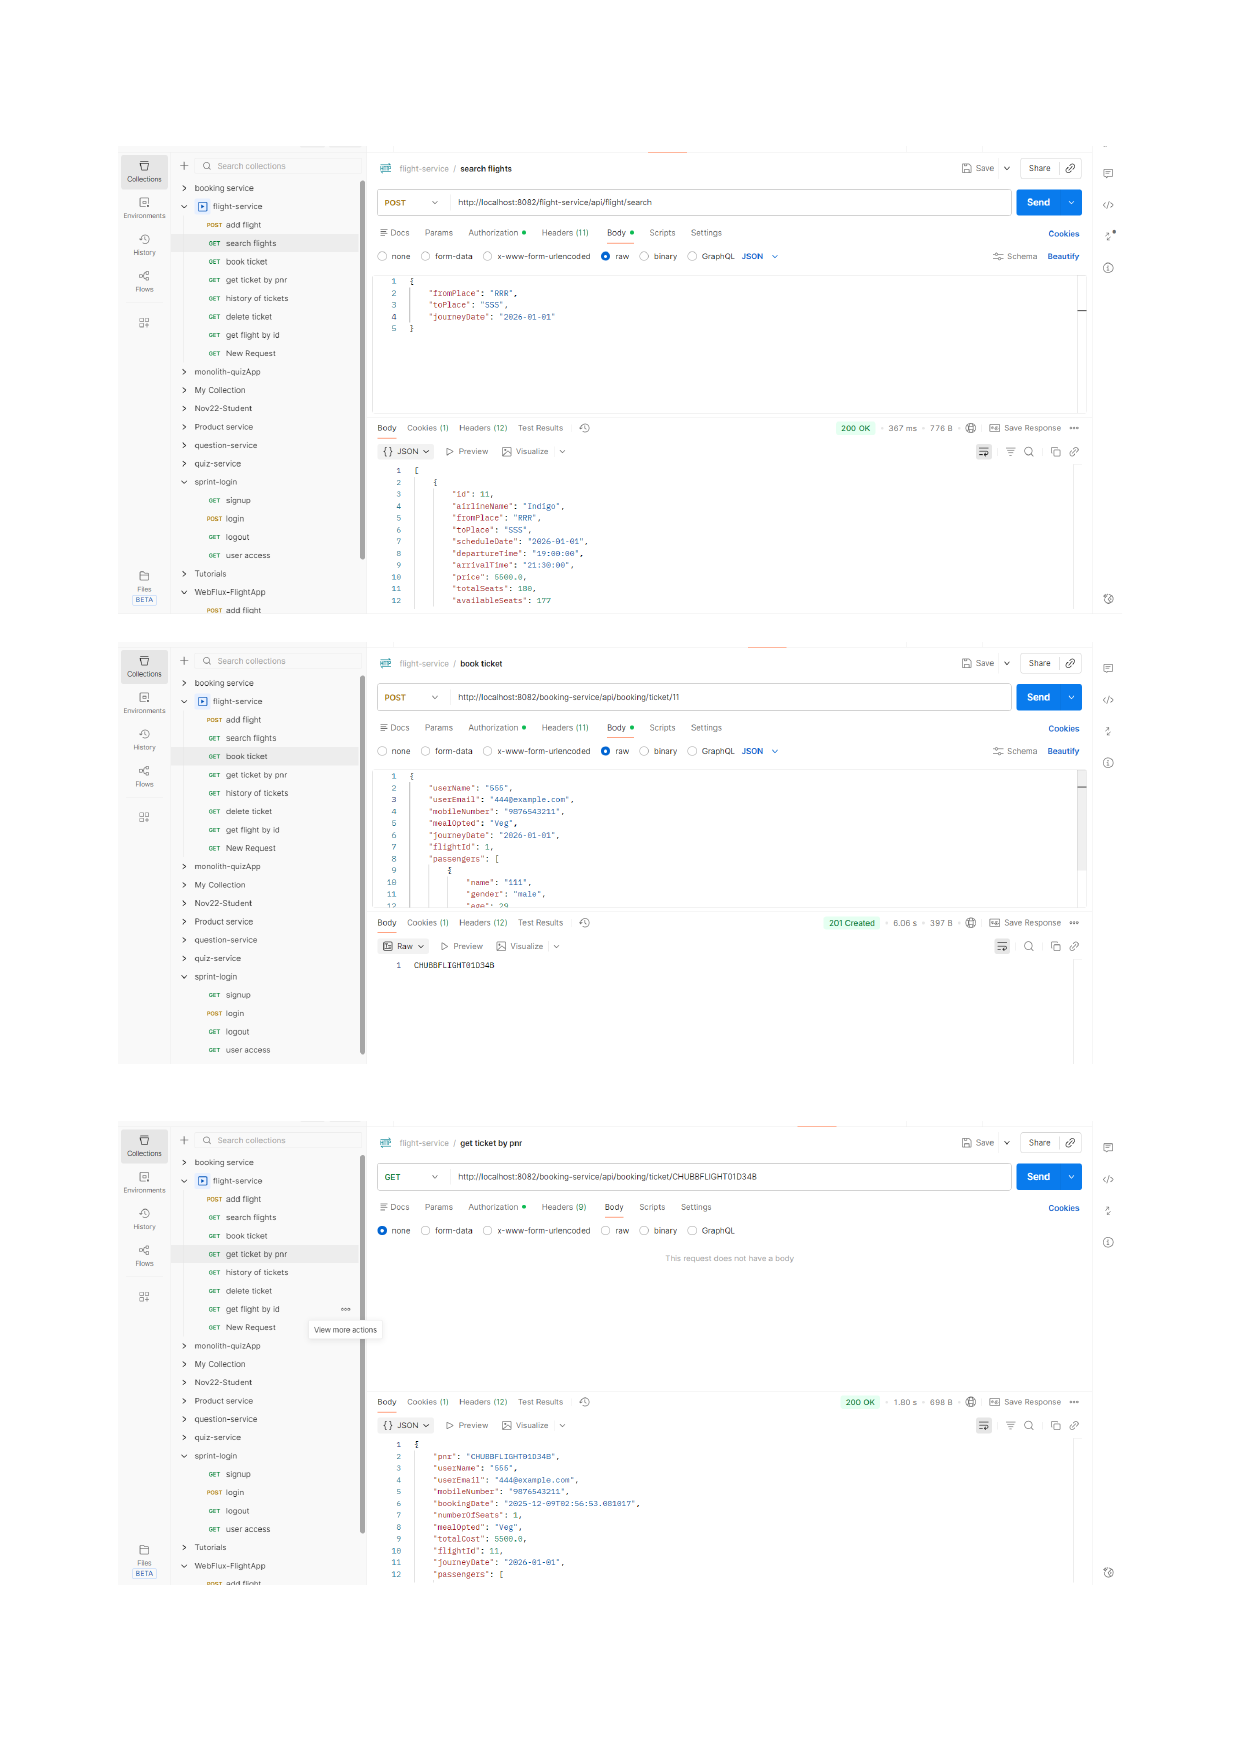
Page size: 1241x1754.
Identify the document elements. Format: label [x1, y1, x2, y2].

picture [118, 146, 1123, 614]
picture [118, 1121, 1123, 1585]
picture [118, 642, 1123, 1064]
